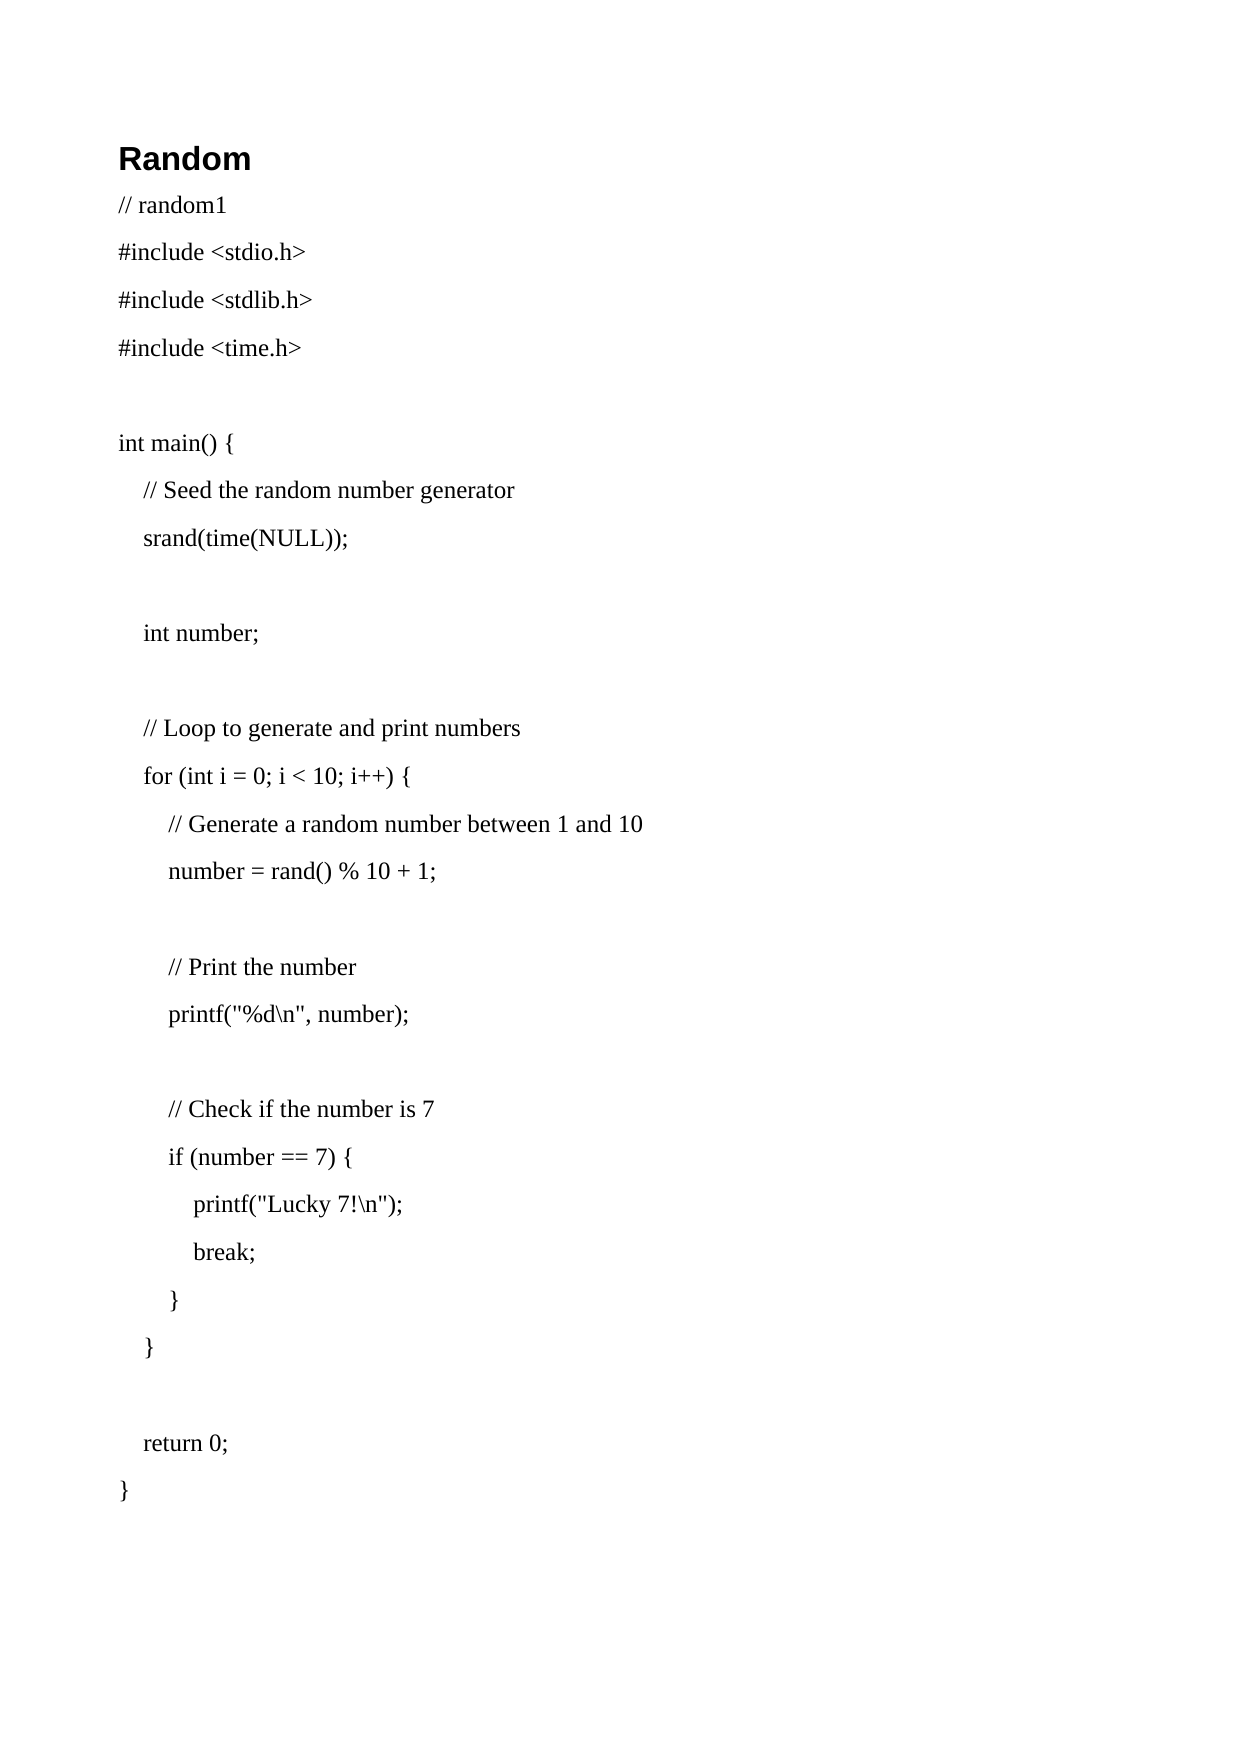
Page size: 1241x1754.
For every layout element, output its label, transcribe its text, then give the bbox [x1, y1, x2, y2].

text number = rand() % 10 + 1; [118, 856, 1122, 885]
text int number; [118, 618, 1122, 647]
subtitle Random [118, 139, 1122, 177]
text break; [118, 1237, 1122, 1266]
text } [118, 1475, 1122, 1504]
text return 0; [118, 1428, 1122, 1456]
text for (int i = 0; i < 10; i++) { [118, 761, 1122, 790]
text // Loop to generate and print numbers [118, 713, 1122, 742]
text srand(time(NULL)); [118, 523, 1122, 552]
text #include <stdlib.h> [118, 285, 1122, 314]
text } [118, 1332, 1122, 1361]
text // random1 [118, 190, 1122, 219]
text #include <stdio.h> [118, 237, 1122, 266]
text if (number == 7) { [118, 1142, 1122, 1171]
text } [118, 1285, 1122, 1313]
text // Print the number [118, 952, 1122, 980]
text // Generate a random number between 1 and 10 [118, 809, 1122, 837]
text int main() { [118, 428, 1122, 457]
text printf("Lucky 7!\n"); [118, 1189, 1122, 1218]
text printf("%d\n", number); [118, 999, 1122, 1028]
text // Check if the number is 7 [118, 1094, 1122, 1123]
text // Seed the random number generator [118, 476, 1122, 504]
text #include <time.h> [118, 333, 1122, 361]
